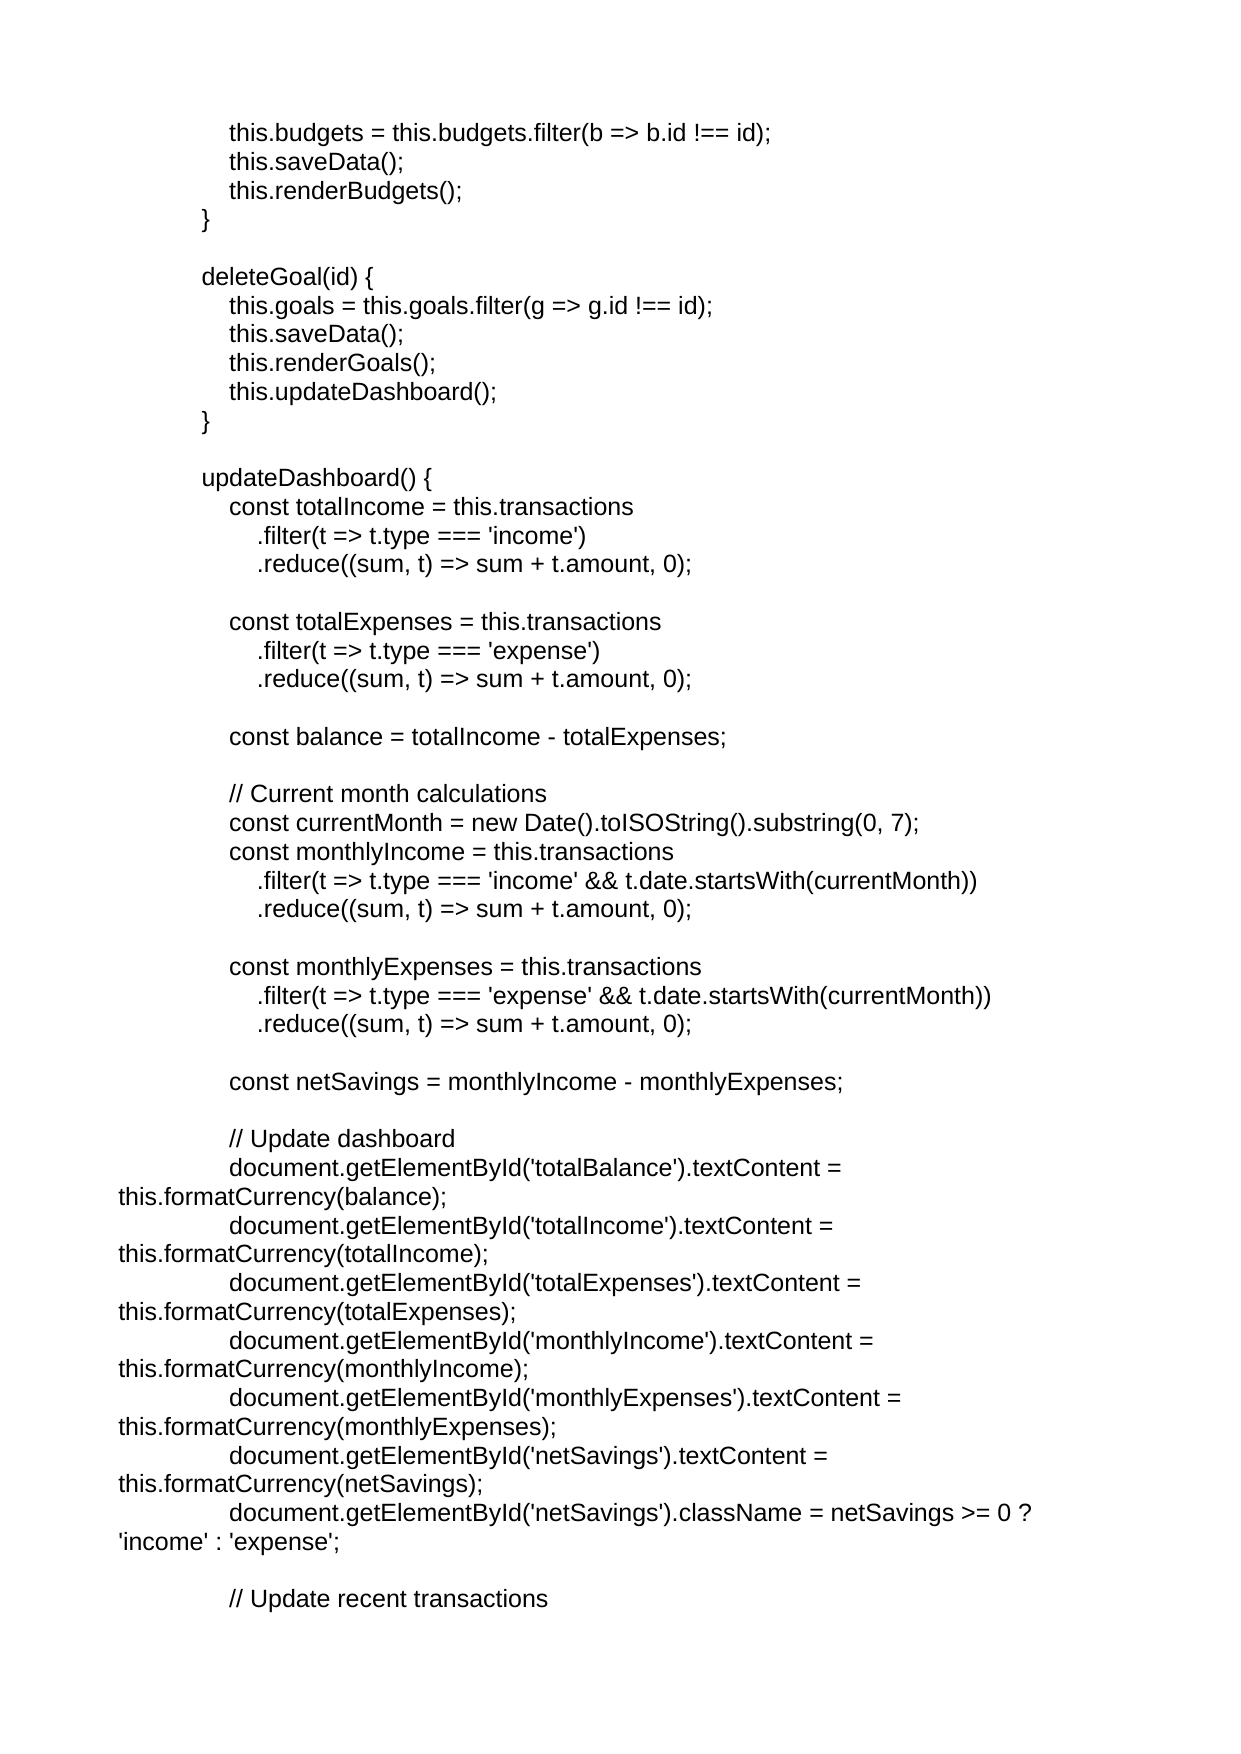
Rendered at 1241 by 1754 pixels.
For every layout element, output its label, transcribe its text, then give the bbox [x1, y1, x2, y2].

text this.updateDashboard(); [118, 377, 1122, 406]
text // Update dashboard [118, 1124, 1122, 1153]
text const totalIncome = this.transactions [118, 492, 1122, 521]
text document.getElementById('totalBalance').textContent = this.formatCurrency(balance); [118, 1153, 1122, 1211]
text document.getElementById('totalIncome').textContent = this.formatCurrency(totalIncome); [118, 1211, 1122, 1268]
text const totalExpenses = this.transactions [118, 607, 1122, 636]
text this.budgets = this.budgets.filter(b => b.id !== id); [118, 118, 1122, 147]
text document.getElementById('monthlyIncome').textContent = this.formatCurrency(monthlyIncome); [118, 1326, 1122, 1383]
text } [118, 204, 1122, 233]
text .filter(t => t.type === 'income' && t.date.startsWith(currentMonth)) [118, 866, 1122, 894]
text this.saveData(); [118, 319, 1122, 348]
text .reduce((sum, t) => sum + t.amount, 0); [118, 1009, 1122, 1038]
text this.goals = this.goals.filter(g => g.id !== id); [118, 291, 1122, 319]
text .filter(t => t.type === 'expense') [118, 636, 1122, 664]
text document.getElementById('monthlyExpenses').textContent = this.formatCurrency(monthlyExpenses); [118, 1383, 1122, 1441]
text document.getElementById('netSavings').className = netSavings >= 0 ? 'income' : 'expense'; [118, 1498, 1122, 1556]
text document.getElementById('netSavings').textContent = this.formatCurrency(netSavings); [118, 1441, 1122, 1498]
text this.renderBudgets(); [118, 176, 1122, 204]
text .reduce((sum, t) => sum + t.amount, 0); [118, 549, 1122, 578]
text const monthlyExpenses = this.transactions [118, 952, 1122, 981]
text .reduce((sum, t) => sum + t.amount, 0); [118, 894, 1122, 923]
text this.saveData(); [118, 147, 1122, 176]
text deleteGoal(id) { [118, 262, 1122, 291]
text const currentMonth = new Date().toISOString().substring(0, 7); [118, 808, 1122, 837]
text updateDashboard() { [118, 463, 1122, 492]
text const balance = totalIncome - totalExpenses; [118, 722, 1122, 751]
text .filter(t => t.type === 'expense' && t.date.startsWith(currentMonth)) [118, 981, 1122, 1009]
text const monthlyIncome = this.transactions [118, 837, 1122, 866]
text // Update recent transactions [118, 1584, 1122, 1613]
text } [118, 406, 1122, 434]
text // Current month calculations [118, 779, 1122, 808]
text this.renderGoals(); [118, 348, 1122, 377]
text .reduce((sum, t) => sum + t.amount, 0); [118, 664, 1122, 693]
text const netSavings = monthlyIncome - monthlyExpenses; [118, 1067, 1122, 1096]
text .filter(t => t.type === 'income') [118, 521, 1122, 549]
text document.getElementById('totalExpenses').textContent = this.formatCurrency(totalExpenses); [118, 1268, 1122, 1326]
